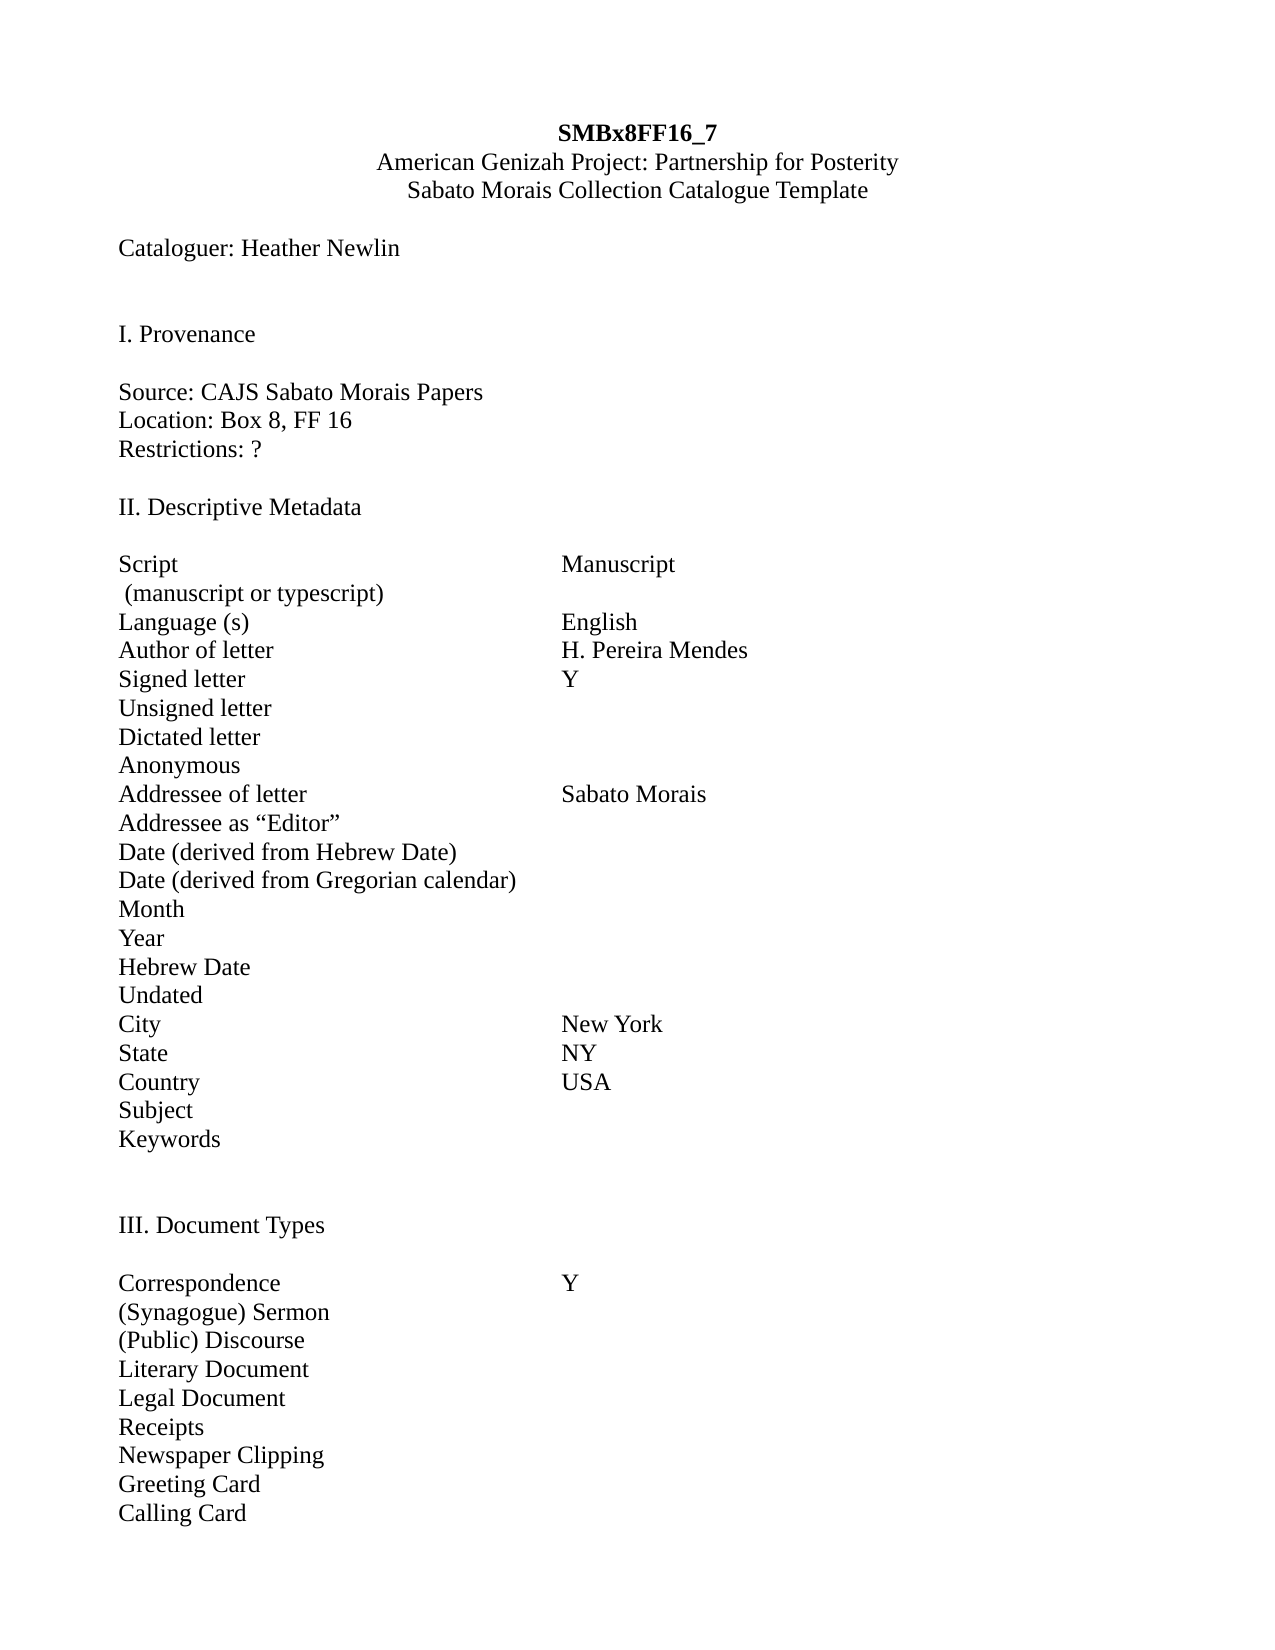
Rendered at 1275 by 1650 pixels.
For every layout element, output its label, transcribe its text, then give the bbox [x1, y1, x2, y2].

text Receipts [118, 1412, 1157, 1441]
text Month [118, 894, 1157, 923]
text Keywords [118, 1124, 1157, 1153]
text Year [118, 923, 1157, 952]
text I. Provenance [118, 319, 1157, 348]
text Script Manuscript [118, 549, 1157, 578]
text Calling Card [118, 1498, 1157, 1527]
text Addressee as “Editor” [118, 808, 1157, 837]
text Undated [118, 981, 1157, 1009]
text Sabato Morais Collection Catalogue Template [118, 176, 1157, 204]
text Cataloguer: Heather Newlin [118, 233, 1157, 262]
text State NY [118, 1038, 1157, 1067]
text Date (derived from Gregorian calendar) [118, 866, 1157, 894]
text Greeting Card [118, 1469, 1157, 1498]
text Dictated letter [118, 722, 1157, 751]
text II. Descriptive Metadata [118, 492, 1157, 521]
text City New York [118, 1009, 1157, 1038]
text Unsigned letter [118, 693, 1157, 722]
text Author of letter H. Pereira Mendes [118, 636, 1157, 664]
text Anonymous [118, 751, 1157, 779]
text Legal Document [118, 1383, 1157, 1412]
text Country USA [118, 1067, 1157, 1096]
text Restrictions: ? [118, 434, 1157, 463]
text Newspaper Clipping [118, 1441, 1157, 1469]
text Hebrew Date [118, 952, 1157, 981]
text American Genizah Project: Partnership for Posterity [118, 147, 1157, 176]
text (manuscript or typescript) [118, 578, 1157, 607]
text (Synagogue) Sermon [118, 1297, 1157, 1326]
text Signed letter Y [118, 664, 1157, 693]
text Location: Box 8, FF 16 [118, 406, 1157, 434]
text Correspondence Y [118, 1268, 1157, 1297]
text SMBx8FF16_7 [118, 118, 1157, 147]
text (Public) Discourse [118, 1326, 1157, 1354]
text III. Document Types [118, 1211, 1157, 1239]
text Literary Document [118, 1354, 1157, 1383]
text Source: CAJS Sabato Morais Papers [118, 377, 1157, 406]
text Date (derived from Hebrew Date) [118, 837, 1157, 866]
text Language (s) English [118, 607, 1157, 636]
text Addressee of letter Sabato Morais [118, 779, 1157, 808]
text Subject [118, 1096, 1157, 1124]
